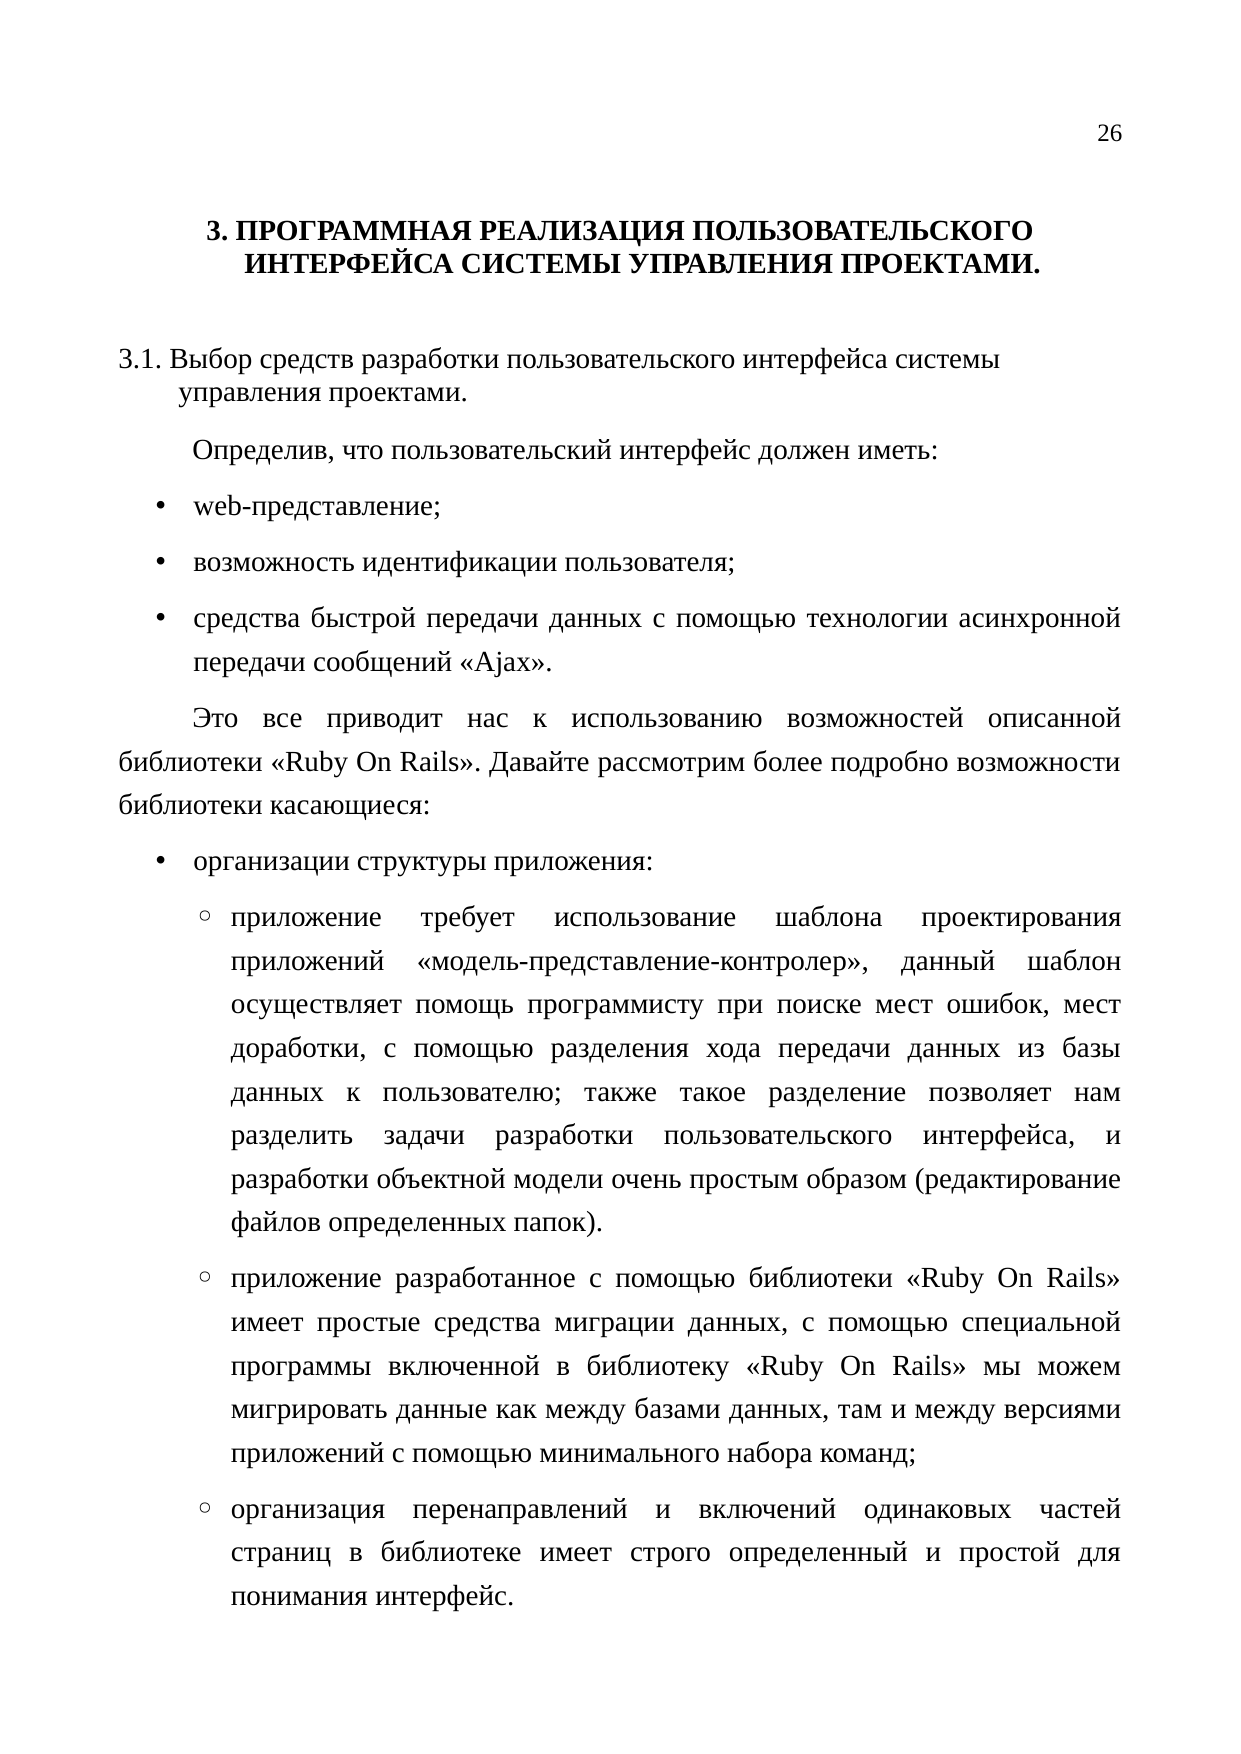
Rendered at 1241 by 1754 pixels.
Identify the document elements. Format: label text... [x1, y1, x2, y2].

list приложение требует использование шаблона проектирования приложений «модель-представление-контролер», данный шаблон осуществляет помощь программисту при поиске мест ошибок, мест доработки, с помощью разделения хода передачи данных из базы данных к пользователю; также такое разделение позволяет нам разделить задачи разработки пользовательского интерфейса, и разработки объектной модели очень простым образом (редактирование файлов определенных папок). [193, 899, 1122, 1238]
list приложение разработанное с помощью библиотеки «Ruby On Rails» имеет простые средства миграции данных, с помощью специальной программы включенной в библиотеку «Ruby On Rails» мы можем мигрировать данные как между базами данных, там и между версиями приложений с помощью минимального набора команд; [193, 1260, 1122, 1468]
text Это все приводит нас к использованию возможностей описанной библиотеки «Ruby On Rails». Давайте рассмотрим более подробно возможности библиотеки касающиеся: [118, 700, 1122, 821]
subtitle 3.1. Выбор средств разработки пользовательского интерфейса системы управления проектами. [118, 341, 1122, 408]
text Определив, что пользовательский интерфейс должен иметь: [118, 432, 1122, 466]
list организация перенаправлений и включений одинаковых частей страниц в библиотеке имеет строго определенный и простой для понимания интерфейс. [193, 1491, 1122, 1611]
list средства быстрой передачи данных с помощью технологии асинхронной передачи сообщений «Ajax». [156, 601, 1122, 678]
subtitle 3. ПРОГРАММНАЯ РЕАЛИЗАЦИЯ ПОЛЬЗОВАТЕЛЬСКОГО ИНТЕРФЕЙСА СИСТЕМЫ УПРАВЛЕНИЯ ПРОЕКТАМИ. [118, 213, 1122, 280]
list web-представление; [156, 488, 1122, 522]
list возможность идентификации пользователя; [156, 544, 1122, 578]
list организации структуры приложения: [156, 843, 1122, 877]
